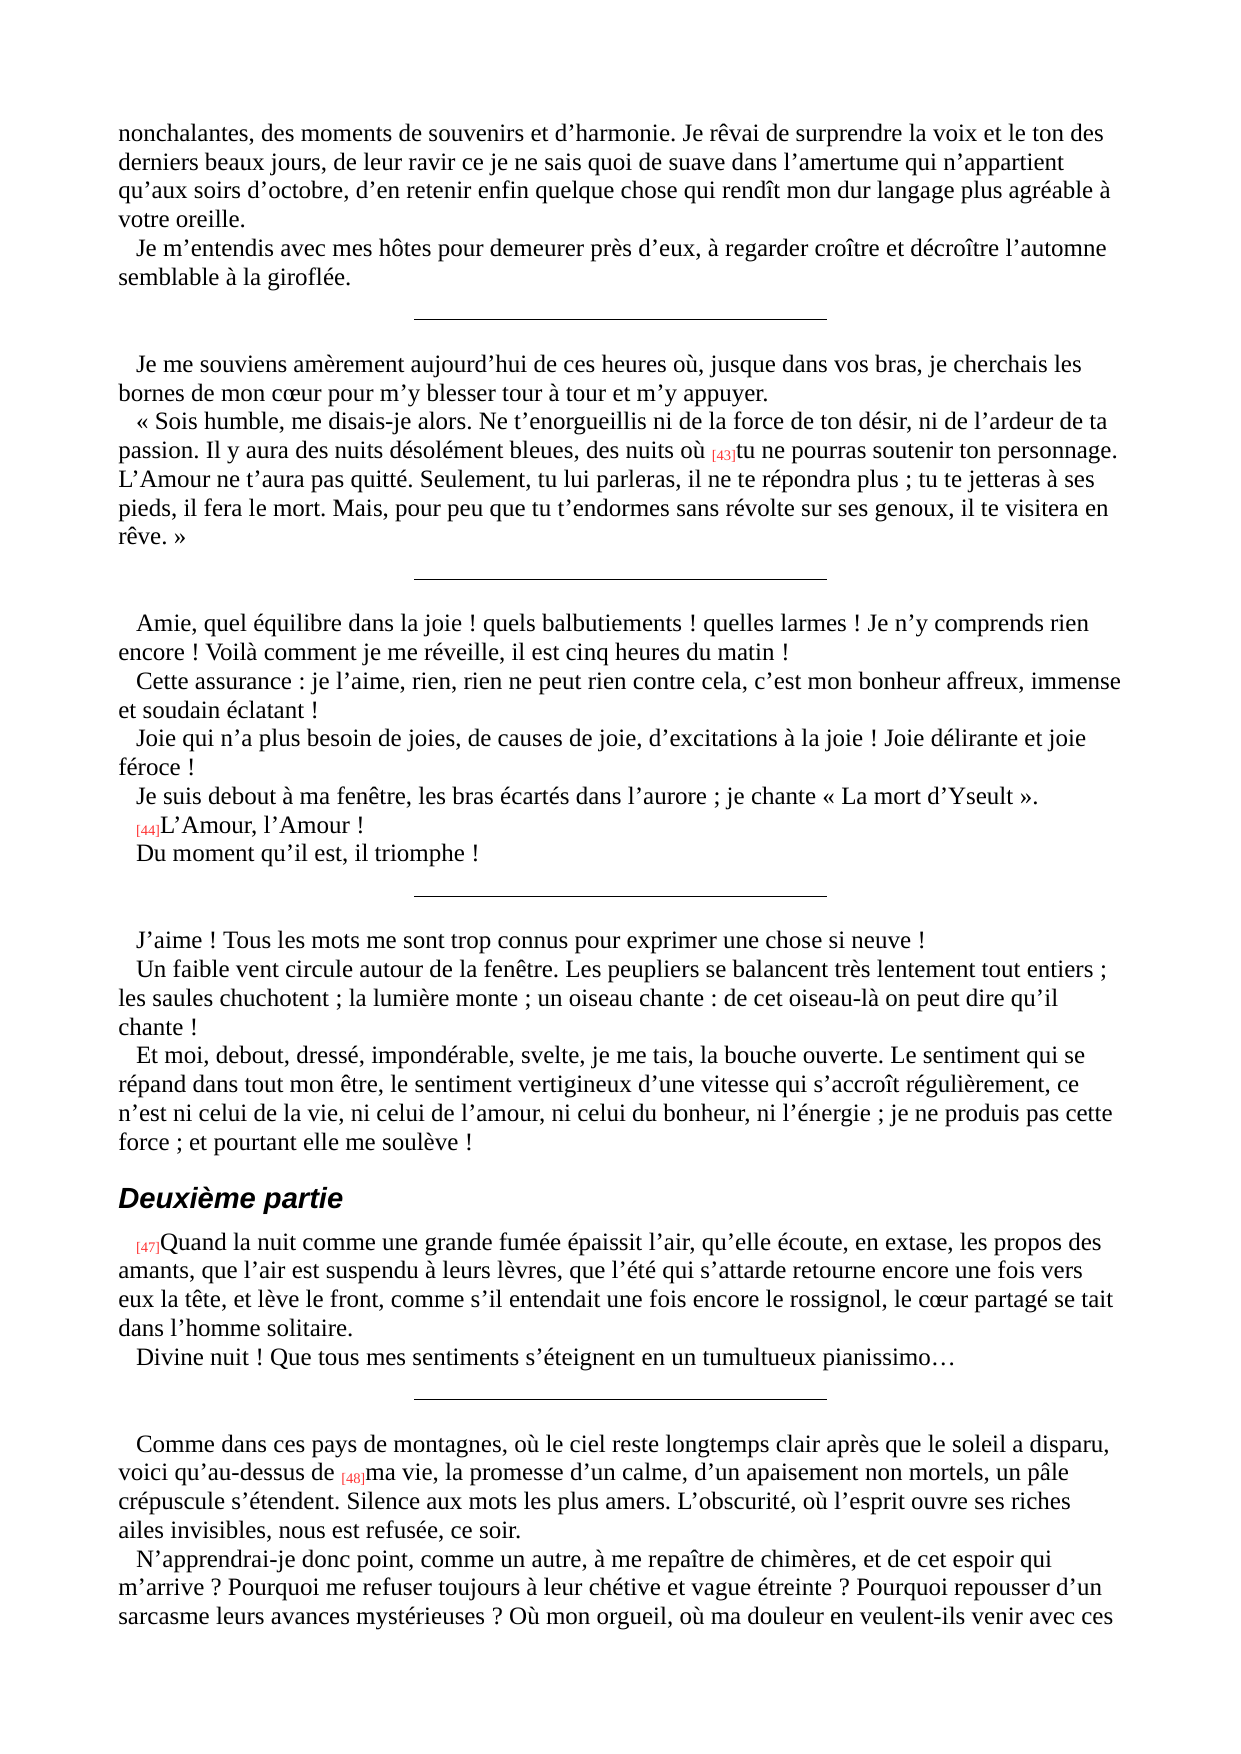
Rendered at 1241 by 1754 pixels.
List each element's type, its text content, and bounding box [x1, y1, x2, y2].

text N’apprendrai-je donc point, comme un autre, à me repaître de chimères, et de cet espoir qui m’arrive ? Pourquoi me refuser toujours à leur chétive et vague étreinte ? Pourquoi repousser d’un sarcasme leurs avances mystérieuses ? Où mon orgueil, où ma douleur en veulent-ils venir avec ces [118, 1544, 1122, 1630]
text Comme dans ces pays de montagnes, où le ciel reste longtemps clair après que le soleil a disparu, voici qu’au-dessus de [48]ma vie, la promesse d’un calme, d’un apaisement non mortels, un pâle crépuscule s’étendent. Silence aux mots les plus amers. L’obscurité, où l’esprit ouvre ses riches ailes invisibles, nous est refusée, ce soir. [118, 1429, 1122, 1544]
text « Sois humble, me disais-je alors. Ne t’enorgueillis ni de la force de ton désir, ni de l’ardeur de ta passion. Il y aura des nuits désolément bleues, des nuits où [43]tu ne pourras soutenir ton personnage. L’Amour ne t’aura pas quitté. Seulement, tu lui parleras, il ne te répondra plus ; tu te jetteras à ses pieds, il fera le mort. Mais, pour peu que tu t’endormes sans révolte sur ses genoux, il te visitera en rêve. » [118, 406, 1122, 550]
text Je suis debout à ma fenêtre, les bras écartés dans l’aurore ; je chante « La mort d’Yseult ». [118, 781, 1122, 810]
text Et moi, debout, dressé, impondérable, svelte, je me tais, la bouche ouverte. Le sentiment qui se répand dans tout mon être, le sentiment vertigineux d’une vitesse qui s’accroît régulièrement, ce n’est ni celui de la vie, ni celui de l’amour, ni celui du bonheur, ni l’énergie ; je ne produis pas cette force ; et pourtant elle me soulève ! [118, 1041, 1122, 1156]
text Un faible vent circule autour de la fenêtre. Les peupliers se balancent très lentement tout entiers ; les saules chuchotent ; la lumière monte ; un oiseau chante : de cet oiseau-là on peut dire qu’il chante ! [118, 954, 1122, 1041]
text [44]L’Amour, l’Amour ! [118, 810, 1122, 838]
text Cette assurance : je l’aime, rien, rien ne peut rien contre cela, c’est mon bonheur affreux, immense et soudain éclatant ! [118, 666, 1122, 723]
text J’aime ! Tous les mots me sont trop connus pour exprimer une chose si neuve ! [118, 926, 1122, 954]
text Je me souviens amèrement aujourd’hui de ces heures où, jusque dans vos bras, je cherchais les bornes de mon cœur pour m’y blesser tour à tour et m’y appuyer. [118, 349, 1122, 406]
text [47]Quand la nuit comme une grande fumée épaissit l’air, qu’elle écoute, en extase, les propos des amants, que l’air est suspendu à leurs lèvres, que l’été qui s’attarde retourne encore une fois vers eux la tête, et lève le front, comme s’il entendait une fois encore le rossignol, le cœur partagé se tait dans l’homme solitaire. [118, 1227, 1122, 1342]
text Je m’entendis avec mes hôtes pour demeurer près d’eux, à regarder croître et décroître l’automne semblable à la giroflée. [118, 233, 1122, 291]
text Amie, quel équilibre dans la joie ! quels balbutiements ! quelles larmes ! Je n’y comprends rien encore ! Voilà comment je me réveille, il est cinq heures du matin ! [118, 608, 1122, 666]
text Divine nuit ! Que tous mes sentiments s’éteignent en un tumultueux pianissimo… [118, 1342, 1122, 1370]
subtitle Deuxième partie [118, 1181, 1122, 1214]
text nonchalantes, des moments de souvenirs et d’harmonie. Je rêvai de surprendre la voix et le ton des derniers beaux jours, de leur ravir ce je ne sais quoi de suave dans l’amertume qui n’appartient qu’aux soirs d’octobre, d’en retenir enfin quelque chose qui rendît mon dur langage plus agréable à votre oreille. [118, 118, 1122, 233]
text Joie qui n’a plus besoin de joies, de causes de joie, d’excitations à la joie ! Joie délirante et joie féroce ! [118, 723, 1122, 781]
text Du moment qu’il est, il triomphe ! [118, 838, 1122, 867]
